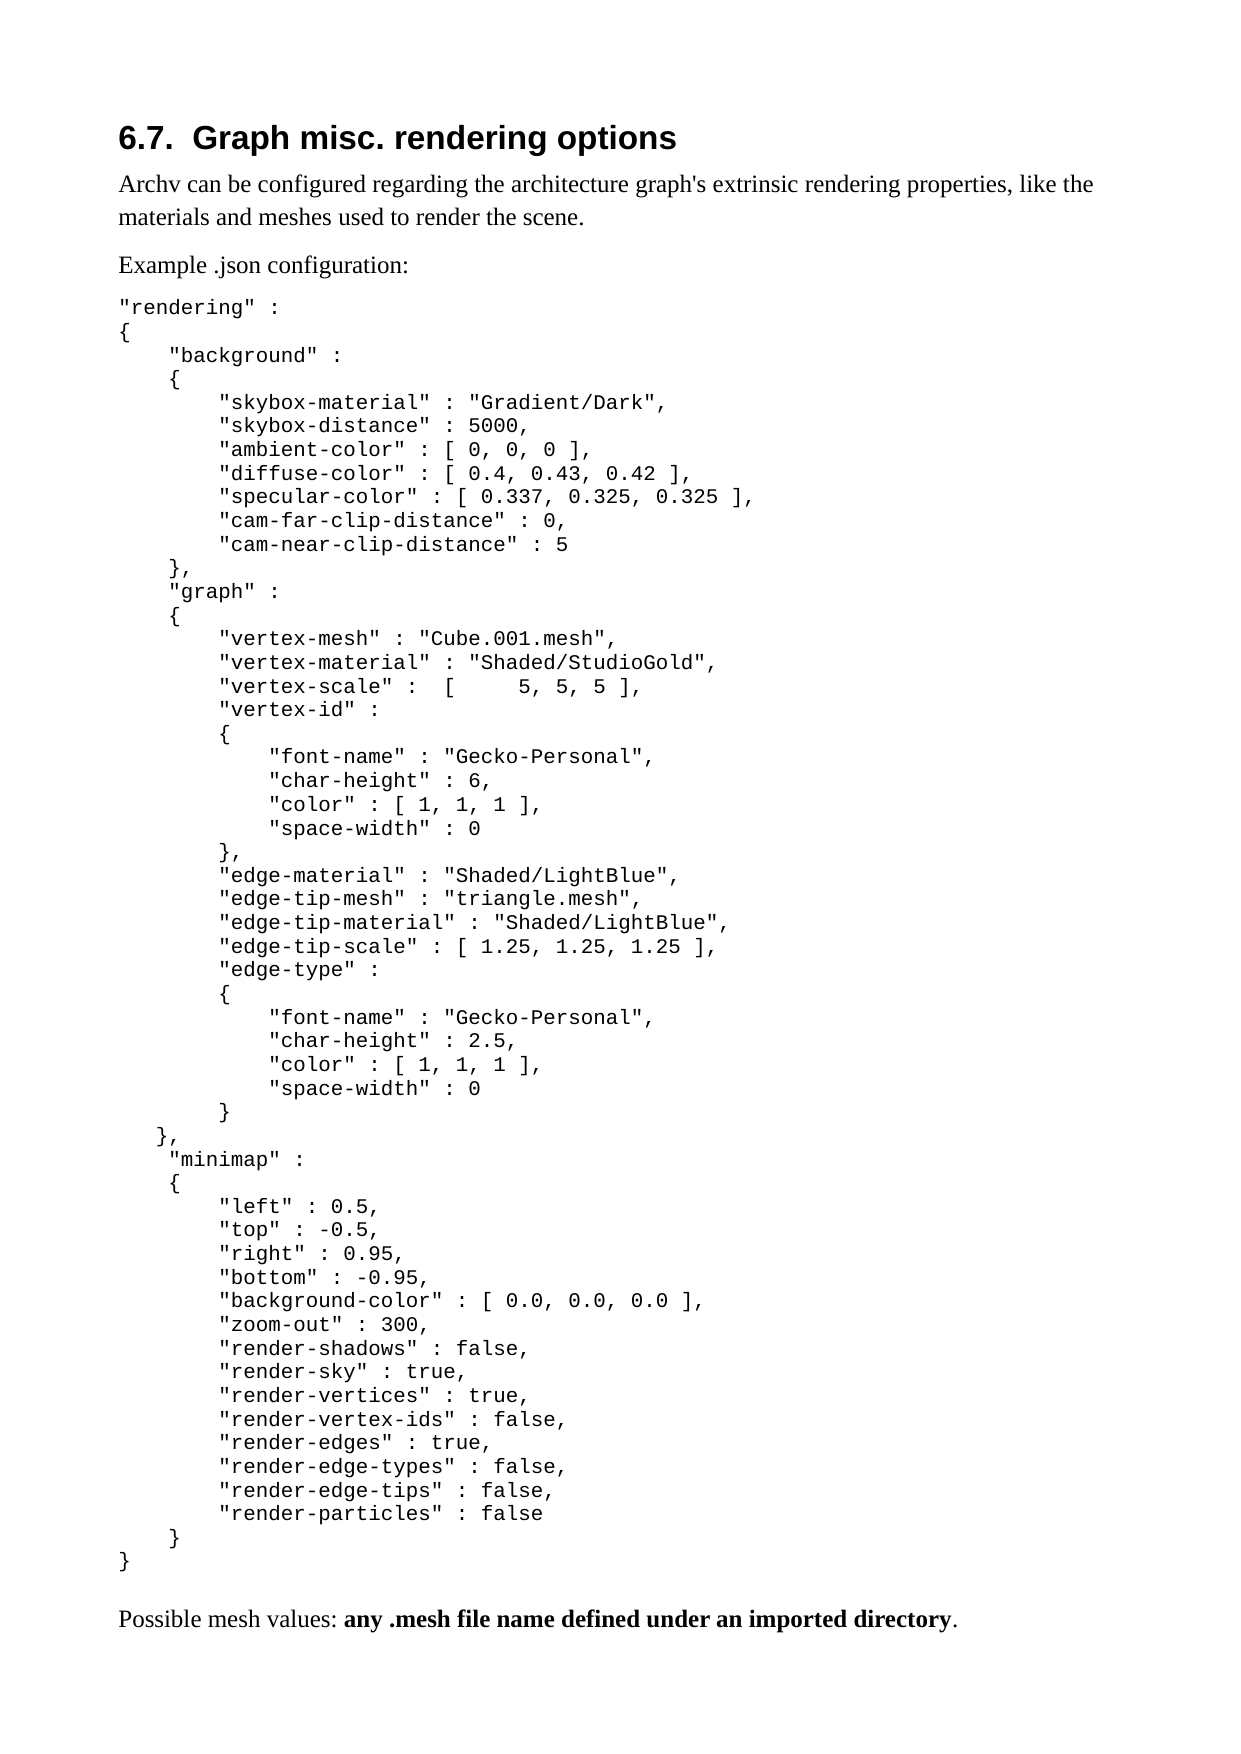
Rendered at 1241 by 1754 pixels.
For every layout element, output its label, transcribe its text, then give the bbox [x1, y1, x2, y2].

text "edge-tip-mesh" : "triangle.mesh", [118, 888, 1122, 912]
text "cam-near-clip-distance" : 5 [118, 534, 1122, 557]
text "render-edge-tips" : false, [118, 1479, 1122, 1503]
text "vertex-scale" : [ 5, 5, 5 ], [118, 676, 1122, 699]
text "color" : [ 1, 1, 1 ], [118, 794, 1122, 817]
text { [118, 983, 1122, 1007]
text { [118, 1172, 1122, 1196]
text "diffuse-color" : [ 0.4, 0.43, 0.42 ], [118, 463, 1122, 486]
text } [118, 1527, 1122, 1551]
text { [118, 605, 1122, 628]
text "vertex-mesh" : "Cube.001.mesh", [118, 628, 1122, 652]
text "vertex-material" : "Shaded/StudioGold", [118, 652, 1122, 676]
text "edge-material" : "Shaded/LightBlue", [118, 865, 1122, 888]
text "font-name" : "Gecko-Personal", [118, 747, 1122, 770]
text "specular-color" : [ 0.337, 0.325, 0.325 ], [118, 486, 1122, 510]
text { [118, 368, 1122, 392]
text "background-color" : [ 0.0, 0.0, 0.0 ], [118, 1290, 1122, 1314]
text }, [118, 841, 1122, 865]
text "render-shadows" : false, [118, 1338, 1122, 1361]
text { [118, 321, 1122, 344]
text "minimap" : [118, 1148, 1122, 1172]
text "edge-tip-material" : "Shaded/LightBlue", [118, 912, 1122, 936]
text "rendering" : [118, 297, 1122, 321]
text "char-height" : 6, [118, 770, 1122, 794]
text "space-width" : 0 [118, 817, 1122, 841]
text { [118, 723, 1122, 747]
text "render-sky" : true, [118, 1361, 1122, 1385]
text "render-vertices" : true, [118, 1385, 1122, 1409]
text "color" : [ 1, 1, 1 ], [118, 1054, 1122, 1078]
text "edge-tip-scale" : [ 1.25, 1.25, 1.25 ], [118, 936, 1122, 959]
text "render-vertex-ids" : false, [118, 1409, 1122, 1432]
text "right" : 0.95, [118, 1243, 1122, 1267]
text Possible mesh values: any .mesh file name defined under an imported directory. [118, 1604, 1122, 1632]
text "zoom-out" : 300, [118, 1314, 1122, 1338]
text "vertex-id" : [118, 699, 1122, 723]
text } [118, 1551, 1122, 1574]
text "render-edges" : true, [118, 1432, 1122, 1456]
text "graph" : [118, 581, 1122, 605]
text "skybox-distance" : 5000, [118, 416, 1122, 439]
text }, [118, 557, 1122, 581]
text "render-edge-types" : false, [118, 1456, 1122, 1479]
text "background" : [118, 344, 1122, 368]
text "bottom" : -0.95, [118, 1267, 1122, 1290]
text "edge-type" : [118, 959, 1122, 983]
text Example .json configuration: [118, 250, 1122, 278]
text "ambient-color" : [ 0, 0, 0 ], [118, 439, 1122, 463]
text "char-height" : 2.5, [118, 1030, 1122, 1054]
text } [118, 1101, 1122, 1125]
text "font-name" : "Gecko-Personal", [118, 1007, 1122, 1030]
text "skybox-material" : "Gradient/Dark", [118, 392, 1122, 416]
subtitle Graph misc. rendering options [118, 118, 1122, 157]
text "space-width" : 0 [118, 1078, 1122, 1101]
text "cam-far-clip-distance" : 0, [118, 510, 1122, 534]
text "render-particles" : false [118, 1503, 1122, 1527]
text Archv can be configured regarding the architecture graph's extrinsic rendering properties, like the materials and meshes used to render the scene. [118, 169, 1122, 231]
text "left" : 0.5, [118, 1196, 1122, 1219]
text "top" : -0.5, [118, 1219, 1122, 1243]
text }, [118, 1125, 1122, 1148]
